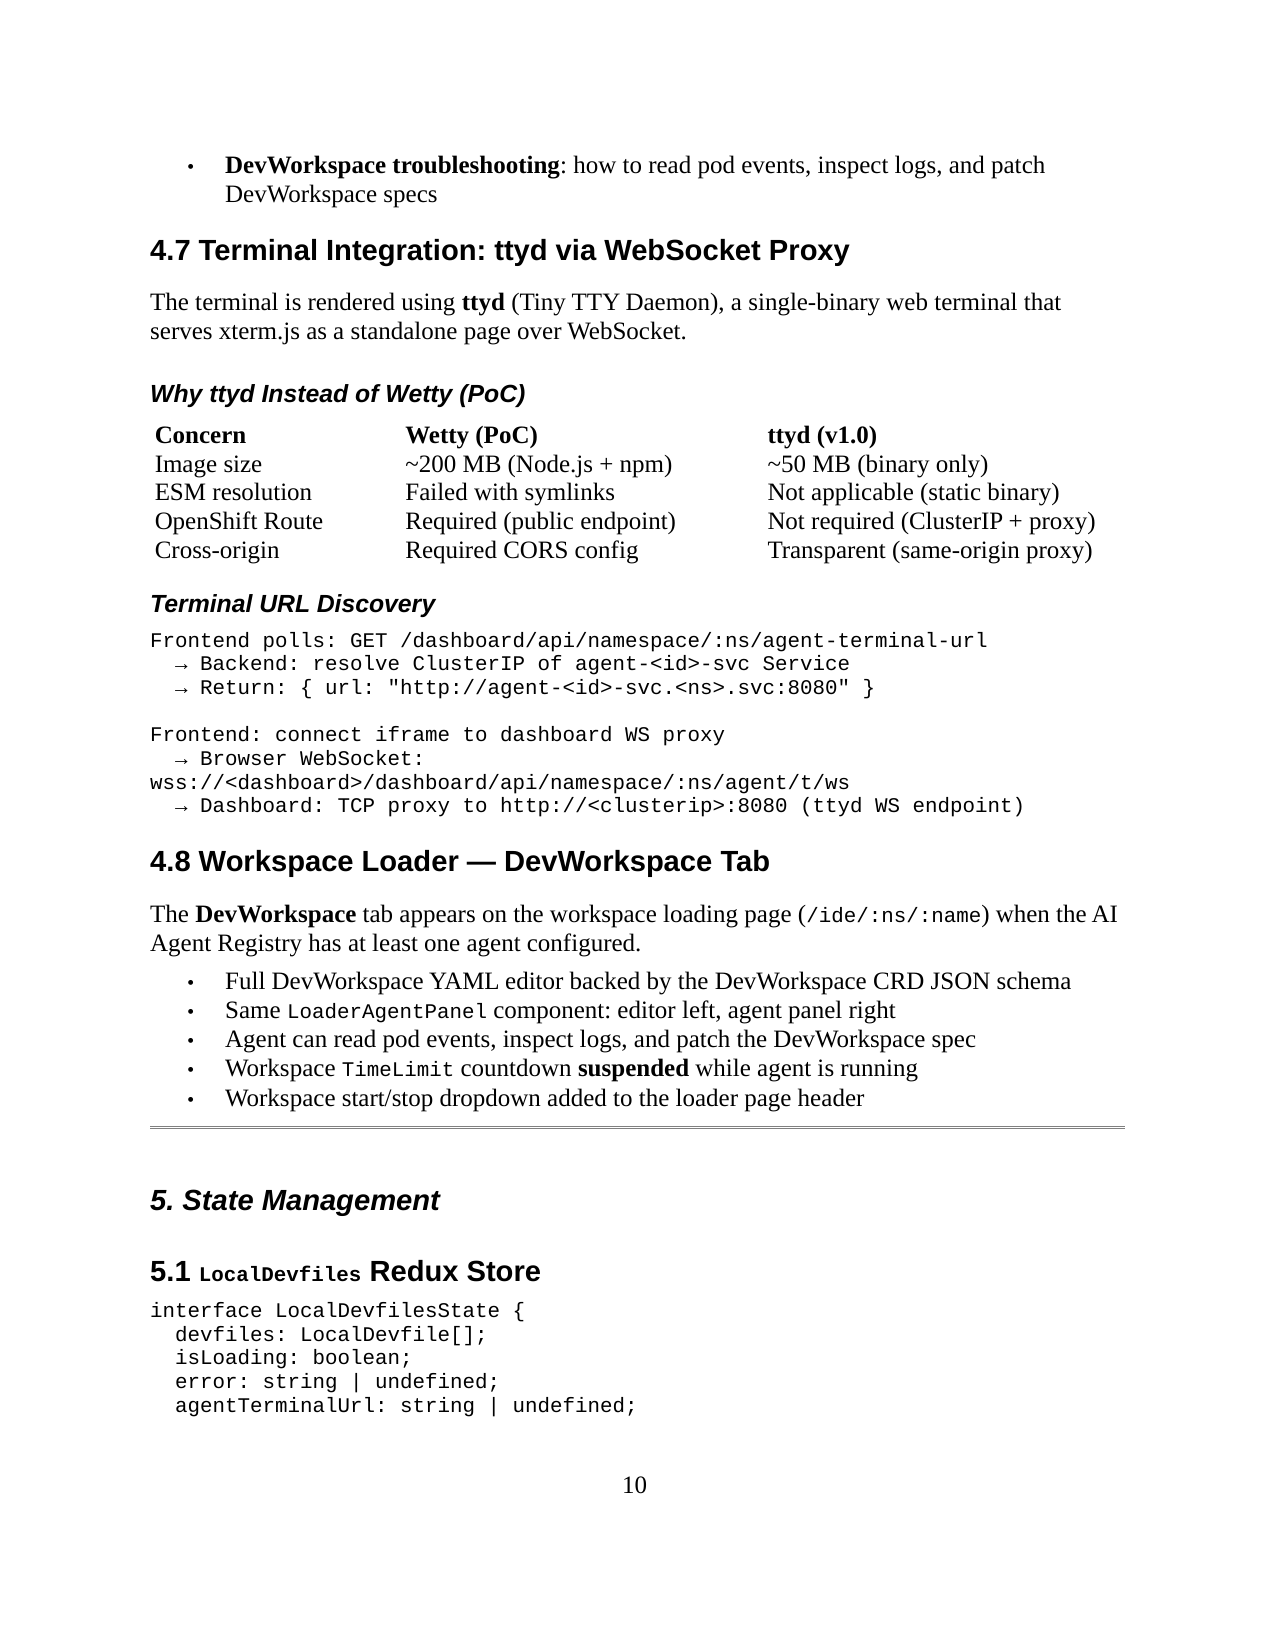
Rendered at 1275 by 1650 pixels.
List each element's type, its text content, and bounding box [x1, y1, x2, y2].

subtitle 4.7 Terminal Integration: ttyd via WebSocket Proxy [150, 232, 1125, 266]
text → Browser WebSocket: wss://<dashboard>/dashboard/api/namespace/:ns/agent/t/ws [150, 748, 1125, 795]
subtitle Terminal URL Discovery [150, 589, 1125, 617]
list Full DevWorkspace YAML editor backed by the DevWorkspace CRD JSON schema [187, 966, 1125, 995]
text devfiles: LocalDevfile[]; [150, 1324, 1125, 1347]
text Frontend polls: GET /dashboard/api/namespace/:ns/agent-terminal-url [150, 630, 1125, 653]
list Workspace TimeLimit countdown suspended while agent is running [187, 1053, 1125, 1083]
text isLoading: boolean; [150, 1347, 1125, 1371]
text → Dashboard: TCP proxy to http://<clusterip>:8080 (ttyd WS endpoint) [150, 795, 1125, 819]
subtitle 4.8 Workspace Loader — DevWorkspace Tab [150, 844, 1125, 877]
list Agent can read pod events, inspect logs, and patch the DevWorkspace spec [187, 1024, 1125, 1053]
subtitle 5.1 LocalDevfiles Redux Store [150, 1254, 1125, 1287]
table_cell ~50 MB (binary only) [763, 449, 1125, 477]
text agentTerminalUrl: string | undefined; [150, 1394, 1125, 1418]
text Frontend: connect iframe to dashboard WS proxy [150, 724, 1125, 748]
table_cell Not applicable (static binary) [763, 478, 1125, 506]
list DevWorkspace troubleshooting: how to read pod events, inspect logs, and patch DevWorkspace specs [187, 150, 1125, 207]
subtitle 5. State Management [150, 1183, 1125, 1216]
text The terminal is rendered using ttyd (Tiny TTY Daemon), a single-binary web terminal that serves xterm.js as a standalone page over WebSocket. [150, 287, 1125, 345]
table_header Wetty (PoC) [401, 420, 763, 449]
table_cell Not required (ClusterIP + proxy) [763, 506, 1125, 535]
table_cell OpenShift Route [150, 506, 401, 535]
list Workspace start/stop dropdown added to the loader page header [187, 1083, 1125, 1112]
table_cell Transparent (same-origin proxy) [763, 535, 1125, 564]
text The DevWorkspace tab appears on the workspace loading page (/ide/:ns/:name) when the AI Agent Registry has at least one agent configured. [150, 899, 1125, 957]
table_cell Failed with symlinks [401, 478, 763, 506]
table_cell Required (public endpoint) [401, 506, 763, 535]
text → Return: { url: "http://agent-<id>-svc.<ns>.svc:8080" } [150, 677, 1125, 701]
subtitle Why ttyd Instead of Wetty (PoC) [150, 379, 1125, 407]
table_header Concern [150, 420, 401, 449]
table_header ttyd (v1.0) [763, 420, 1125, 449]
text error: string | undefined; [150, 1371, 1125, 1394]
list Same LoaderAgentPanel component: editor left, agent panel right [187, 995, 1125, 1024]
text interface LocalDevfilesState { [150, 1300, 1125, 1324]
text → Backend: resolve ClusterIP of agent-<id>-svc Service [150, 653, 1125, 677]
table_cell Image size [150, 449, 401, 477]
table_cell ESM resolution [150, 478, 401, 506]
table_cell Required CORS config [401, 535, 763, 564]
table_cell ~200 MB (Node.js + npm) [401, 449, 763, 477]
table_cell Cross-origin [150, 535, 401, 564]
